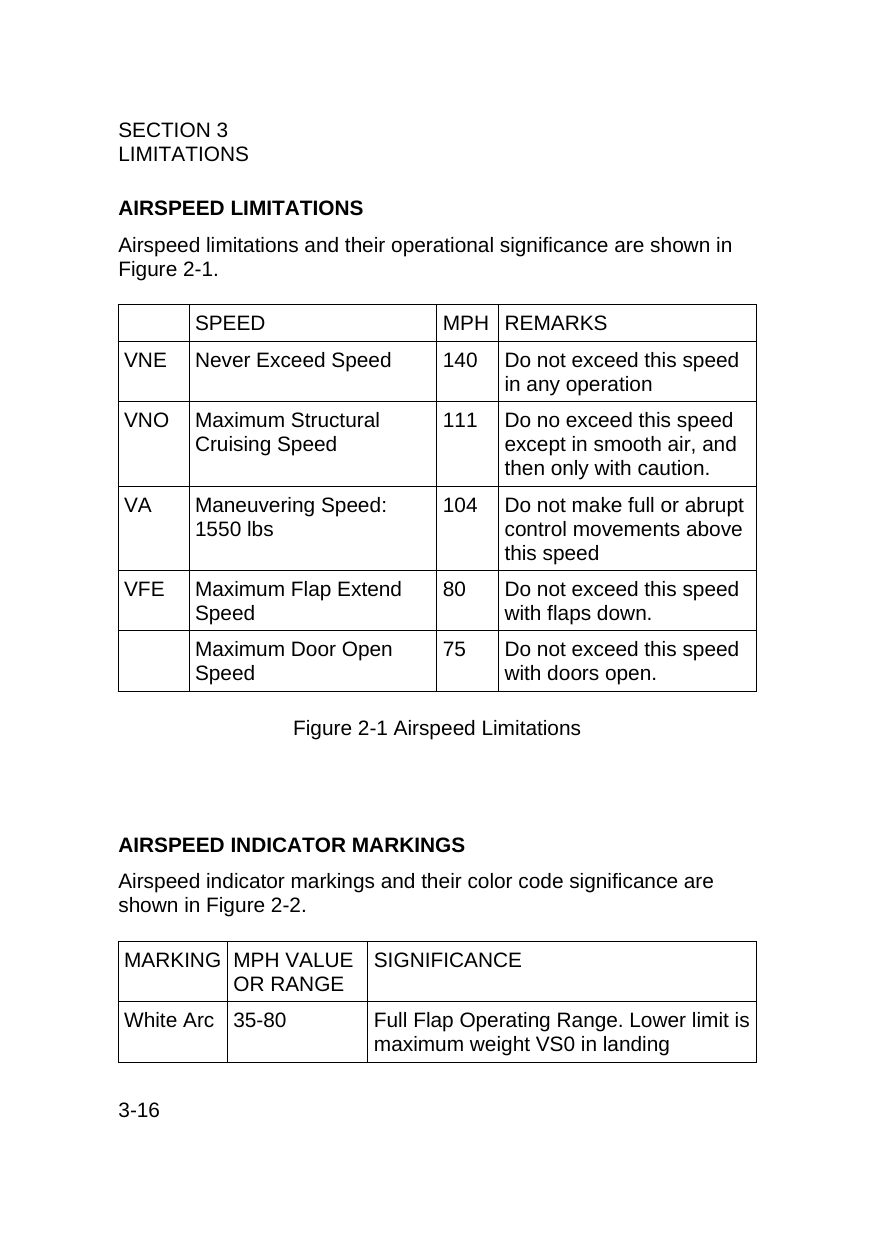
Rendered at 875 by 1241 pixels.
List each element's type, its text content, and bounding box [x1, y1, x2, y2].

table_header SIGNIFICANCE [368, 942, 756, 1001]
table_cell 75 [437, 631, 498, 691]
table_header MPH VALUE OR RANGE [228, 942, 367, 1001]
table_header MARKING [119, 942, 227, 1001]
table_cell 104 [437, 487, 498, 570]
table_cell 80 [437, 571, 498, 630]
table_cell Maximum Flap Extend Speed [190, 571, 436, 630]
text Airspeed limitations and their operational significance are shown in Figure 2-1. [118, 232, 756, 280]
table_cell Do no exceed this speed except in smooth air, and then only with caution. [499, 402, 756, 486]
table_header REMARKS [499, 305, 756, 341]
table_cell Do not exceed this speed with flaps down. [499, 571, 756, 630]
table_cell Never Exceed Speed [190, 342, 436, 401]
table_cell VNO [119, 402, 189, 486]
table_cell Maximum Structural Cruising Speed [190, 402, 436, 486]
table_cell VFE [119, 571, 189, 630]
table_header SPEED [190, 305, 436, 341]
text Airspeed indicator markings and their color code significance are shown in Figure 2-2. [118, 869, 756, 917]
table_cell Do not exceed this speed in any operation [499, 342, 756, 401]
table_cell VNE [119, 342, 189, 401]
table_cell Maximum Door Open Speed [190, 631, 436, 691]
table_header MPH [437, 305, 498, 341]
table_cell 35-80 [228, 1002, 367, 1062]
table_cell 111 [437, 402, 498, 486]
table_header [119, 305, 189, 341]
table_cell [119, 631, 189, 691]
text Figure 2-1 Airspeed Limitations [118, 716, 756, 740]
table_cell Do not exceed this speed with doors open. [499, 631, 756, 691]
table_cell VA [119, 487, 189, 570]
table_cell 140 [437, 342, 498, 401]
subtitle AIRSPEED INDICATOR MARKINGS [118, 832, 756, 856]
table_cell Maneuvering Speed: 1550 lbs [190, 487, 436, 570]
table_cell White Arc [119, 1002, 227, 1062]
table_cell Do not make full or abrupt control movements above this speed [499, 487, 756, 570]
table_cell Full Flap Operating Range. Lower limit is maximum weight VS0 in landing [368, 1002, 756, 1062]
subtitle AIRSPEED LIMITATIONS [118, 196, 756, 220]
